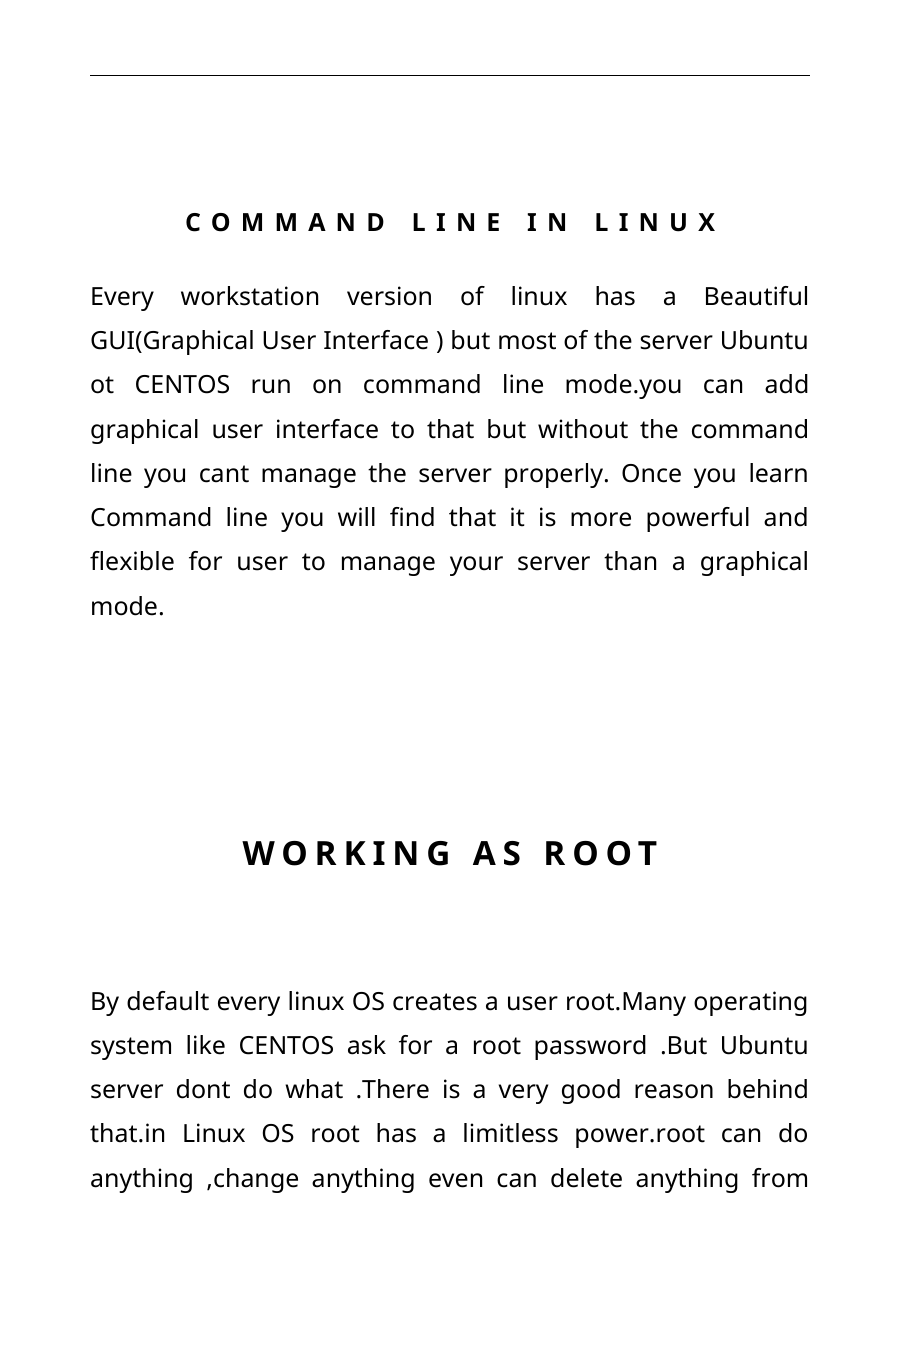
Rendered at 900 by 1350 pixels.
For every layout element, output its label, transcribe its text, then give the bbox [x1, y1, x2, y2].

subtitle COMMAND LINE IN LINUX [90, 205, 810, 239]
subtitle WORKING AS ROOT [90, 829, 810, 875]
text Every workstation version of linux has a Beautiful GUI(Graphical User Interface ) but most of the server Ubuntu ot CENTOS run on command line mode.you can add graphical user interface to that but without the command line you cant manage the server properly. Once you learn Command line you will find that it is more powerful and flexible for user to manage your server than a graphical mode. [90, 278, 810, 622]
text By default every linux OS creates a user root.Many operating system like CENTOS ask for a root password .But Ubuntu server dont do what .There is a very good reason behind that.in Linux OS root has a limitless power.root can do anything ,change anything even can delete anything from [90, 983, 810, 1194]
